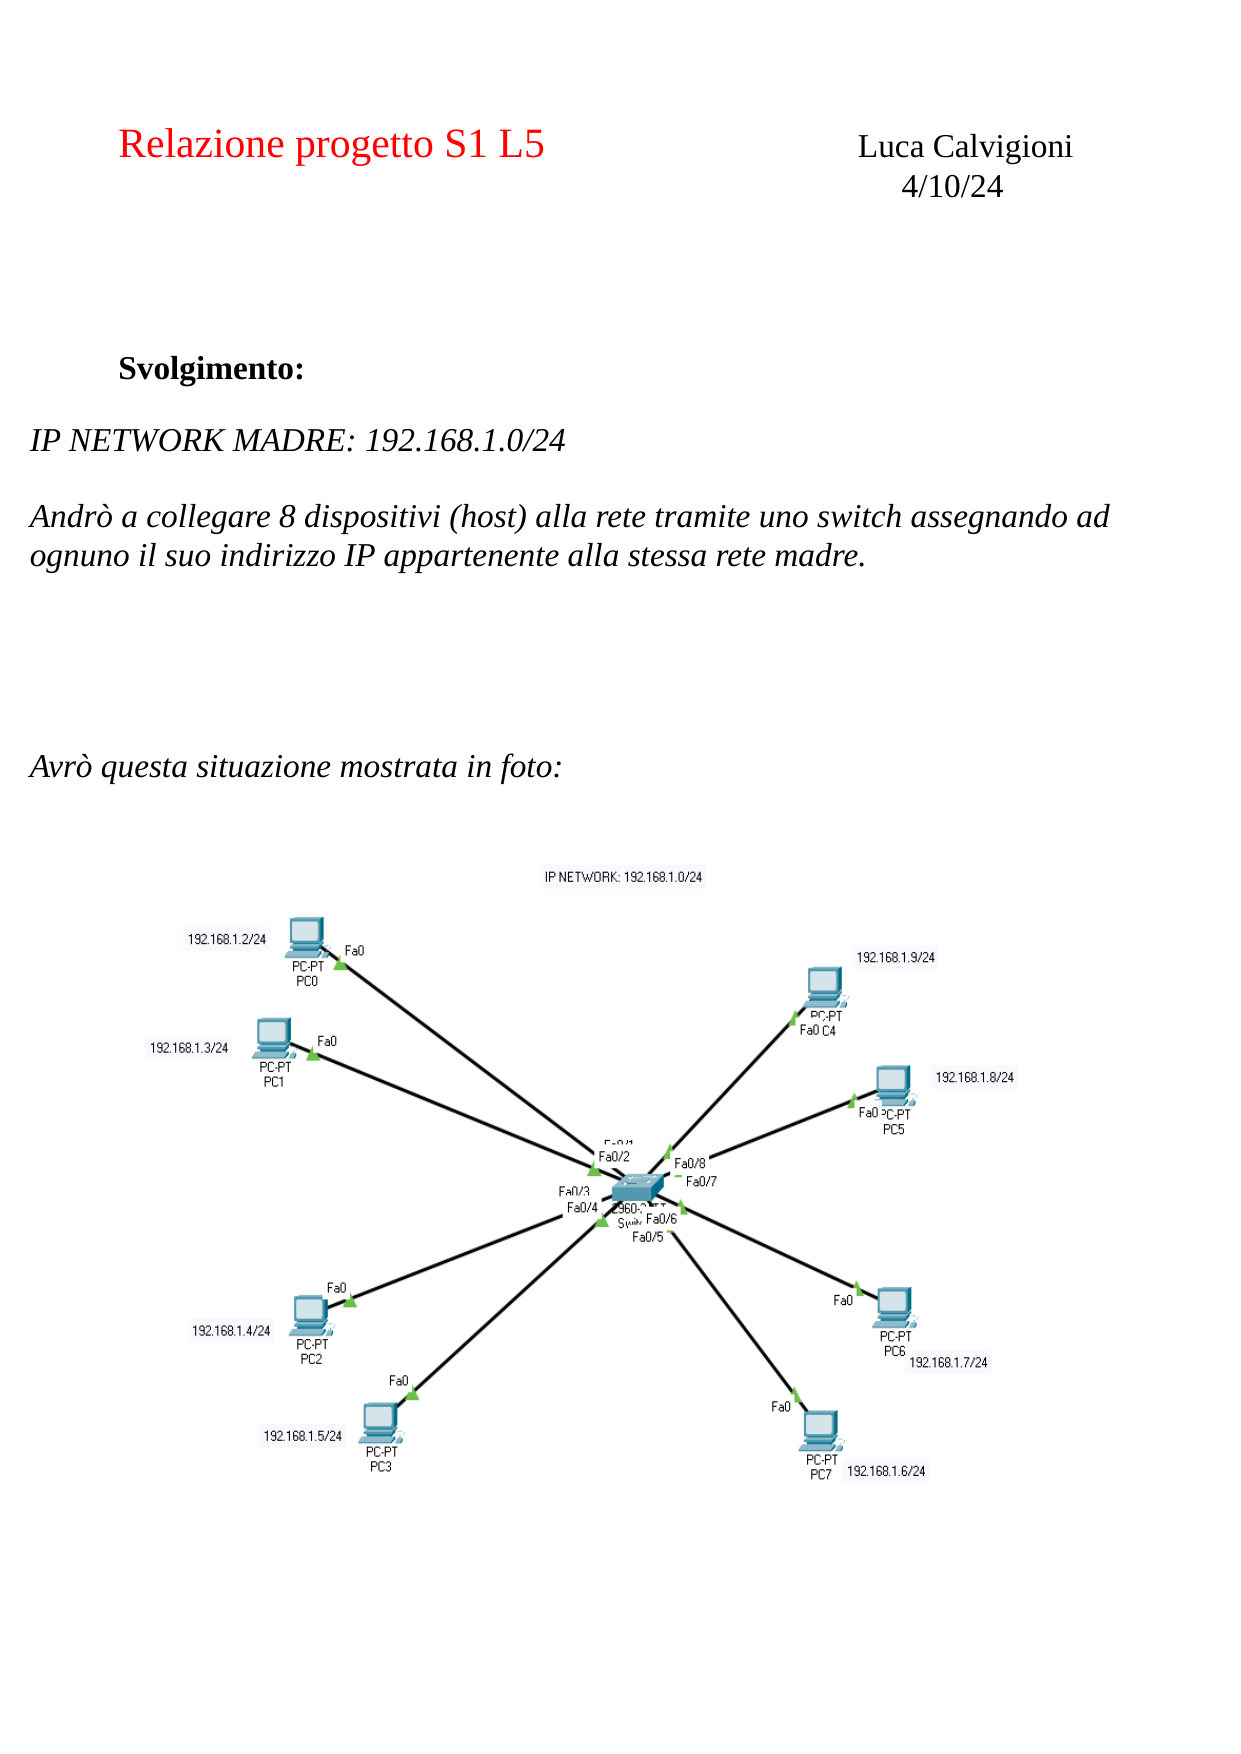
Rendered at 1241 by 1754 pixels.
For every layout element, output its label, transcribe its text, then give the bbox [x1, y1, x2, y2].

text IP NETWORK MADRE: 192.168.1.0/24 [29, 420, 1122, 458]
text Andrò a collegare 8 dispositivi (host) alla rete tramite uno switch assegnando ad ognuno il suo indirizzo IP appartenente alla stessa rete madre. [29, 497, 1122, 573]
text Avrò questa situazione mostrata in foto: [29, 746, 1122, 784]
text Svolgimento: [118, 348, 1122, 386]
text Relazione progetto S1 L5 Luca Calvigioni [118, 118, 1122, 166]
picture [113, 848, 1122, 1553]
text 4/10/24 [118, 166, 1122, 204]
